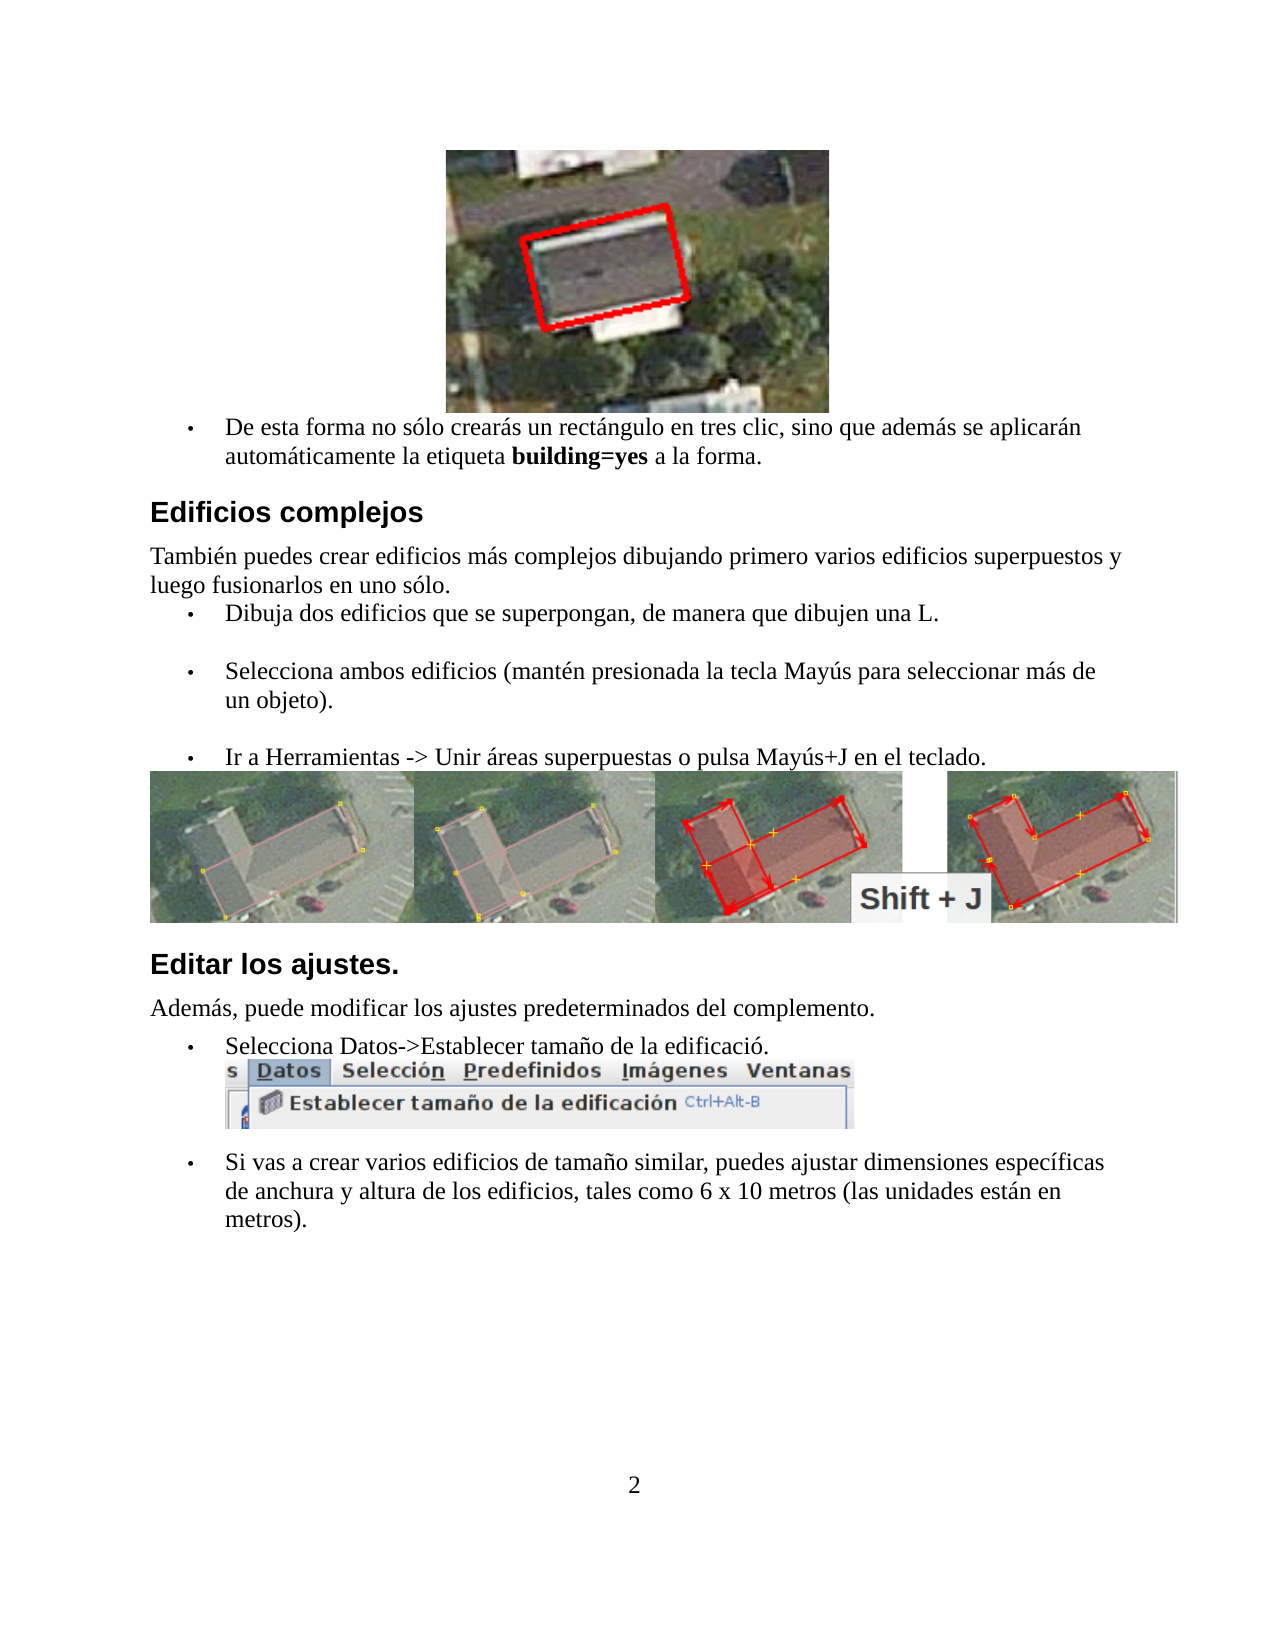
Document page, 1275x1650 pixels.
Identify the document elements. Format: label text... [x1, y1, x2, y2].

list Ir a Herramientas -> Unir áreas superpuestas o pulsa Mayús+J en el teclado. [187, 742, 1125, 771]
picture [150, 771, 1179, 923]
subtitle Editar los ajustes. [150, 947, 1125, 981]
subtitle Edificios complejos [150, 495, 1125, 528]
text También puedes crear edificios más complejos dibujando primero varios edificios superpuestos y luego fusionarlos en uno sólo. [150, 541, 1125, 598]
text Además, puede modificar los ajustes predeterminados del complemento. [150, 993, 1125, 1022]
list Dibuja dos edificios que se superpongan, de manera que dibujen una L. [187, 598, 1125, 656]
list De esta forma no sólo crearás un rectángulo en tres clic, sino que además se aplicarán automáticamente la etiqueta building=yes a la forma. [187, 412, 1125, 470]
picture [445, 150, 830, 413]
list Selecciona Datos->Establecer tamaño de la edificació. [187, 1031, 1125, 1129]
list Si vas a crear varios edificios de tamaño similar, puedes ajustar dimensiones específicas de anchura y altura de los edificios, tales como 6 x 10 metros (las unidades están en metros). [187, 1147, 1125, 1233]
list Selecciona ambos edificios (mantén presionada la tecla Mayús para seleccionar más de un objeto). [187, 656, 1125, 742]
picture [225, 1059, 855, 1129]
